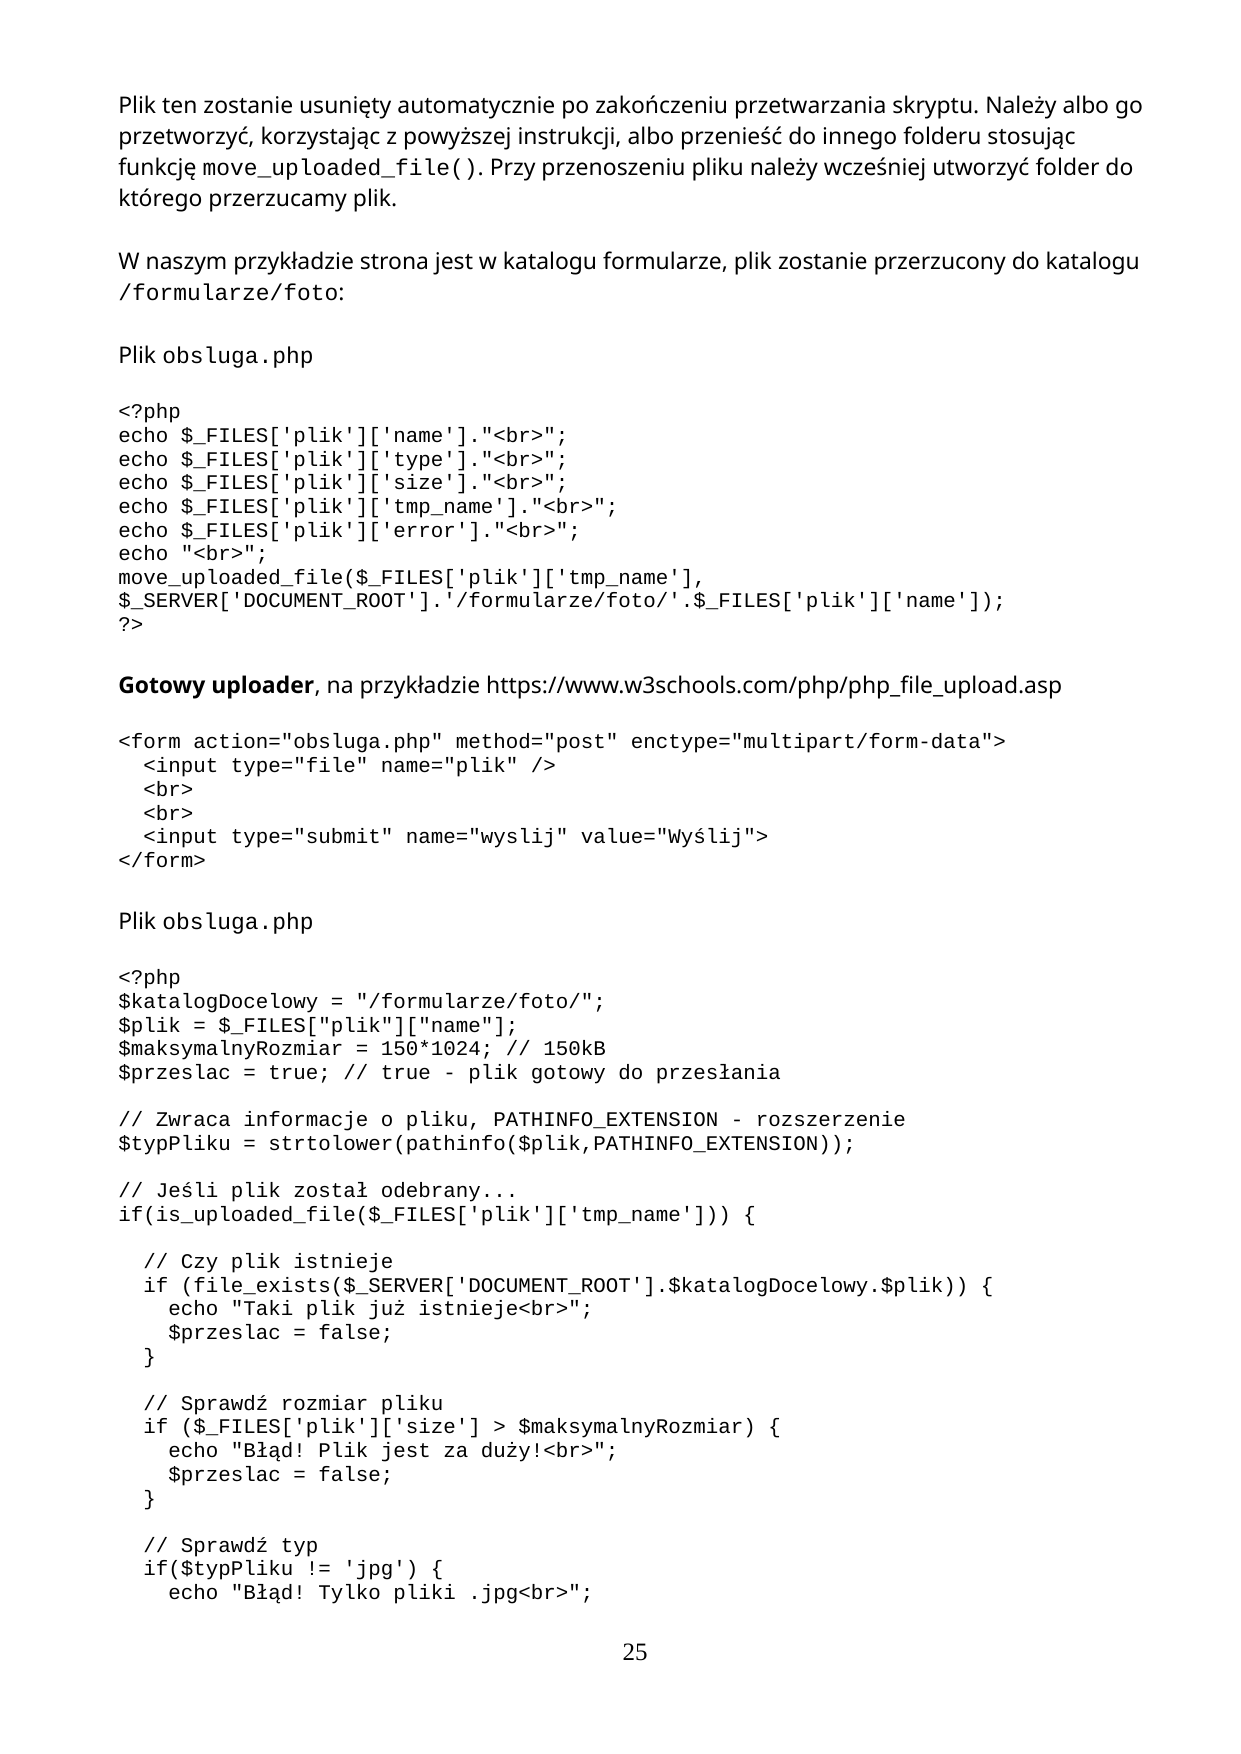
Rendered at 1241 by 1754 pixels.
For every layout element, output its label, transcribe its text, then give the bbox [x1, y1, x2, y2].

text <?php [118, 401, 1152, 425]
text echo "Błąd! Plik jest za duży!<br>"; [118, 1440, 1152, 1464]
text // Zwraca informacje o pliku, PATHINFO_EXTENSION - rozszerzenie [118, 1109, 1152, 1133]
text </form> [118, 850, 1152, 873]
text $plik = $_FILES["plik"]["name"]; [118, 1014, 1152, 1038]
text echo $_FILES['plik']['error']."<br>"; [118, 519, 1152, 543]
text $katalogDocelowy = "/formularze/foto/"; [118, 991, 1152, 1014]
text $przeslac = true; // true - plik gotowy do przesłania [118, 1062, 1152, 1086]
text W naszym przykładzie strona jest w katalogu formularze, plik zostanie przerzucony do katalogu /formularze/foto: [118, 245, 1152, 307]
text } [118, 1346, 1152, 1369]
text <form action="obsluga.php" method="post" enctype="multipart/form-data"> [118, 732, 1152, 755]
text echo "Taki plik już istnieje<br>"; [118, 1298, 1152, 1322]
text <input type="submit" name="wyslij" value="Wyślij"> [118, 826, 1152, 850]
text echo "Błąd! Tylko pliki .jpg<br>"; [118, 1582, 1152, 1606]
text // Czy plik istnieje [118, 1251, 1152, 1275]
text $przeslac = false; [118, 1464, 1152, 1487]
text echo "<br>"; [118, 543, 1152, 567]
text if($typPliku != 'jpg') { [118, 1558, 1152, 1582]
text echo $_FILES['plik']['type']."<br>"; [118, 449, 1152, 472]
text $maksymalnyRozmiar = 150*1024; // 150kB [118, 1038, 1152, 1062]
text <input type="file" name="plik" /> [118, 755, 1152, 779]
text echo $_FILES['plik']['name']."<br>"; [118, 425, 1152, 449]
text // Sprawdź rozmiar pliku [118, 1393, 1152, 1417]
text if ($_FILES['plik']['size'] > $maksymalnyRozmiar) { [118, 1417, 1152, 1440]
text echo $_FILES['plik']['tmp_name']."<br>"; [118, 496, 1152, 519]
text <?php [118, 967, 1152, 991]
text echo $_FILES['plik']['size']."<br>"; [118, 472, 1152, 496]
text $przeslac = false; [118, 1322, 1152, 1346]
text <br> [118, 779, 1152, 802]
text Plik ten zostanie usunięty automatycznie po zakończeniu przetwarzania skryptu. Należy albo go przetworzyć, korzystając z powyższej instrukcji, albo przenieść do innego folderu stosując funkcję move_uploaded_file(). Przy przenoszeniu pliku należy wcześniej utworzyć folder do którego przerzucamy plik. [118, 88, 1152, 214]
text if(is_uploaded_file($_FILES['plik']['tmp_name'])) { [118, 1204, 1152, 1227]
text <br> [118, 802, 1152, 826]
text } [118, 1487, 1152, 1511]
text Plik obsluga.php [118, 339, 1152, 370]
text Gotowy uploader, na przykładzie https://www.w3schools.com/php/php_file_upload.asp [118, 669, 1152, 700]
text ?> [118, 614, 1152, 638]
text $typPliku = strtolower(pathinfo($plik,PATHINFO_EXTENSION)); [118, 1133, 1152, 1156]
text Plik obsluga.php [118, 905, 1152, 936]
text // Jeśli plik został odebrany... [118, 1180, 1152, 1204]
text if (file_exists($_SERVER['DOCUMENT_ROOT'].$katalogDocelowy.$plik)) { [118, 1275, 1152, 1298]
text move_uploaded_file($_FILES['plik']['tmp_name'], $_SERVER['DOCUMENT_ROOT'].'/formularze/foto/'.$_FILES['plik']['name']); [118, 567, 1152, 614]
text // Sprawdź typ [118, 1535, 1152, 1558]
